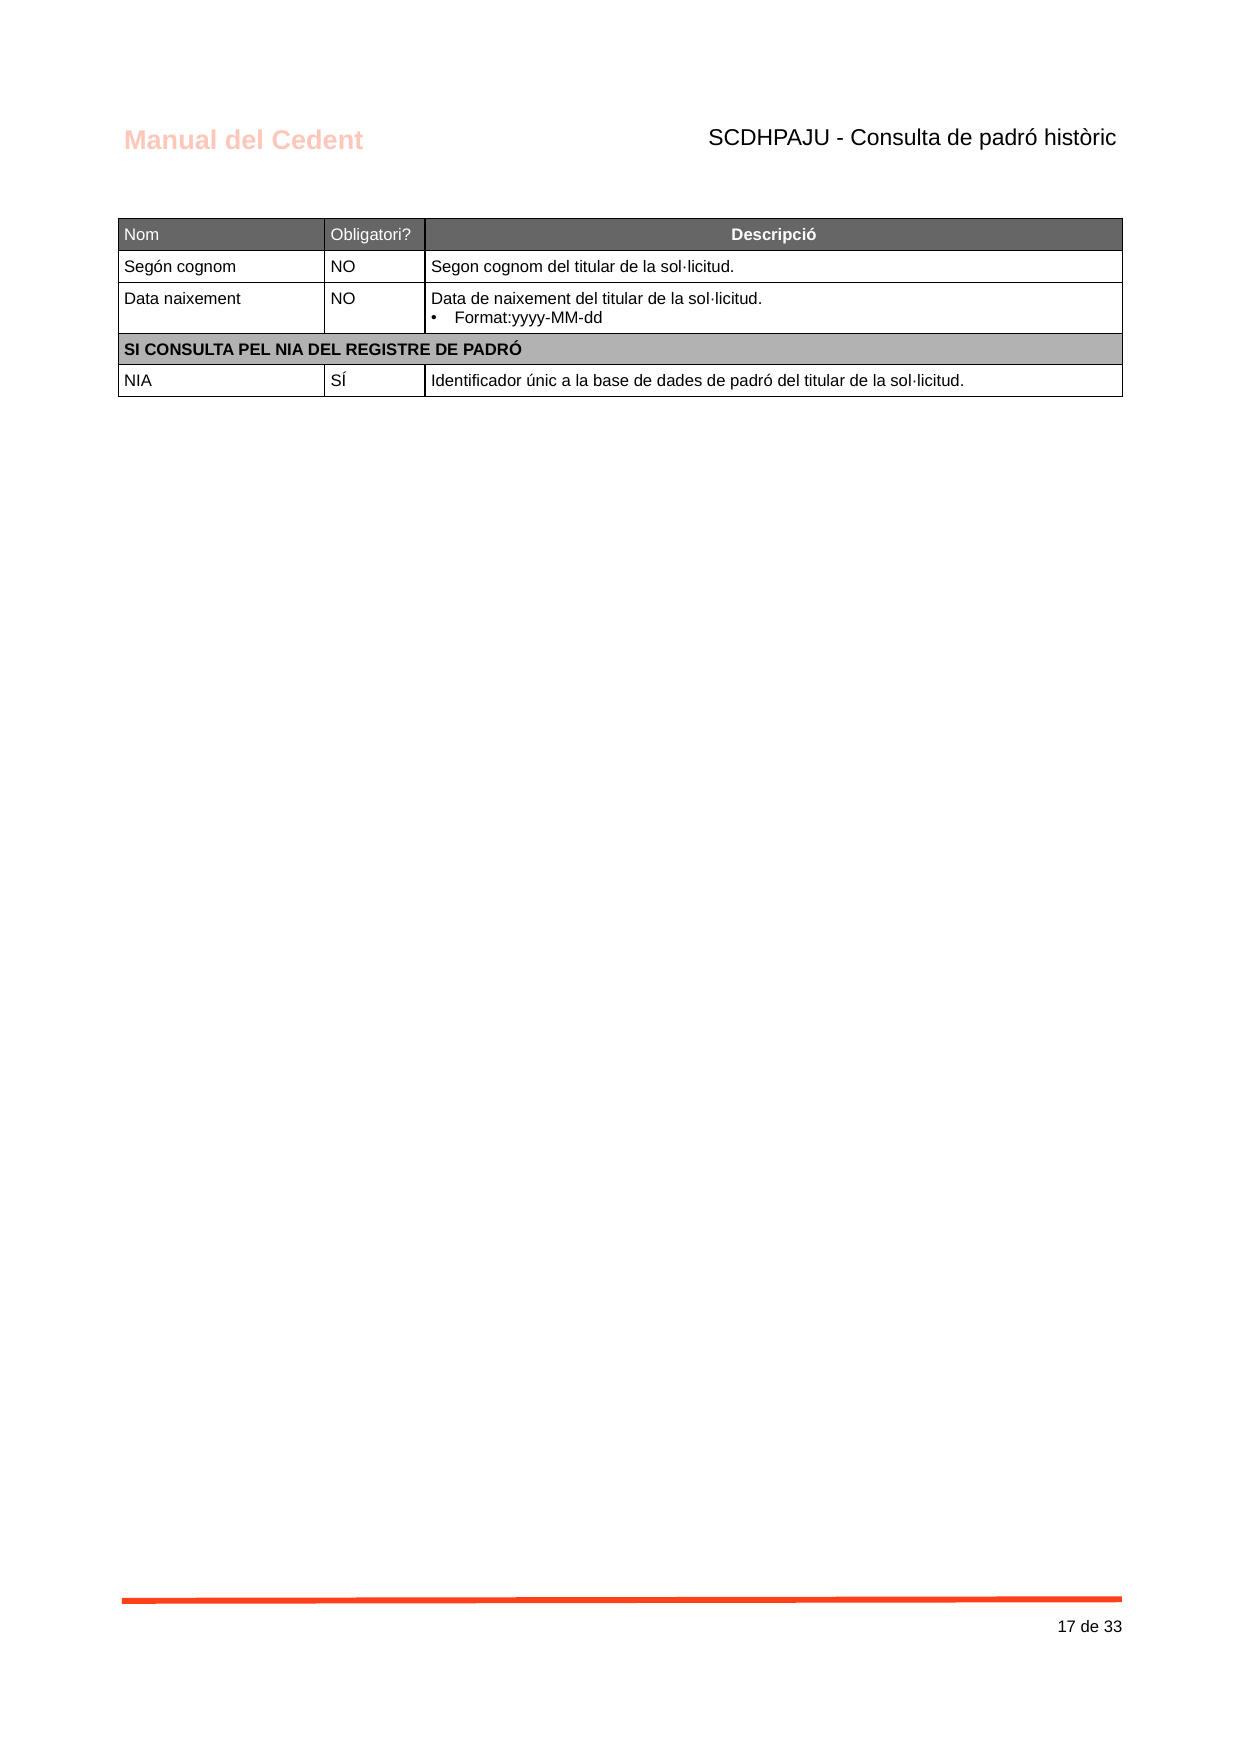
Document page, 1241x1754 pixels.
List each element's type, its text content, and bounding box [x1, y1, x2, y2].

table_cell SI CONSULTA PEL NIA DEL REGISTRE DE PADRÓ [119, 334, 1122, 364]
table_cell Identificador únic a la base de dades de padró del titular de la sol·licitud. [426, 365, 1122, 396]
table_cell SÍ [325, 365, 424, 396]
table_header Obligatori? [325, 219, 424, 250]
table_cell NO [325, 283, 424, 333]
table_cell Data de naixement del titular de la sol·licitud. Format:yyyy-MM-dd [426, 283, 1122, 333]
table_header Nom [119, 219, 324, 250]
table_cell Segon cognom del titular de la sol·licitud. [426, 251, 1122, 282]
table_cell NO [325, 251, 424, 282]
table_cell NIA [119, 365, 324, 396]
table_cell Data naixement [119, 283, 324, 333]
table_cell Segón cognom [119, 251, 324, 282]
table_header Descripció [426, 219, 1122, 250]
